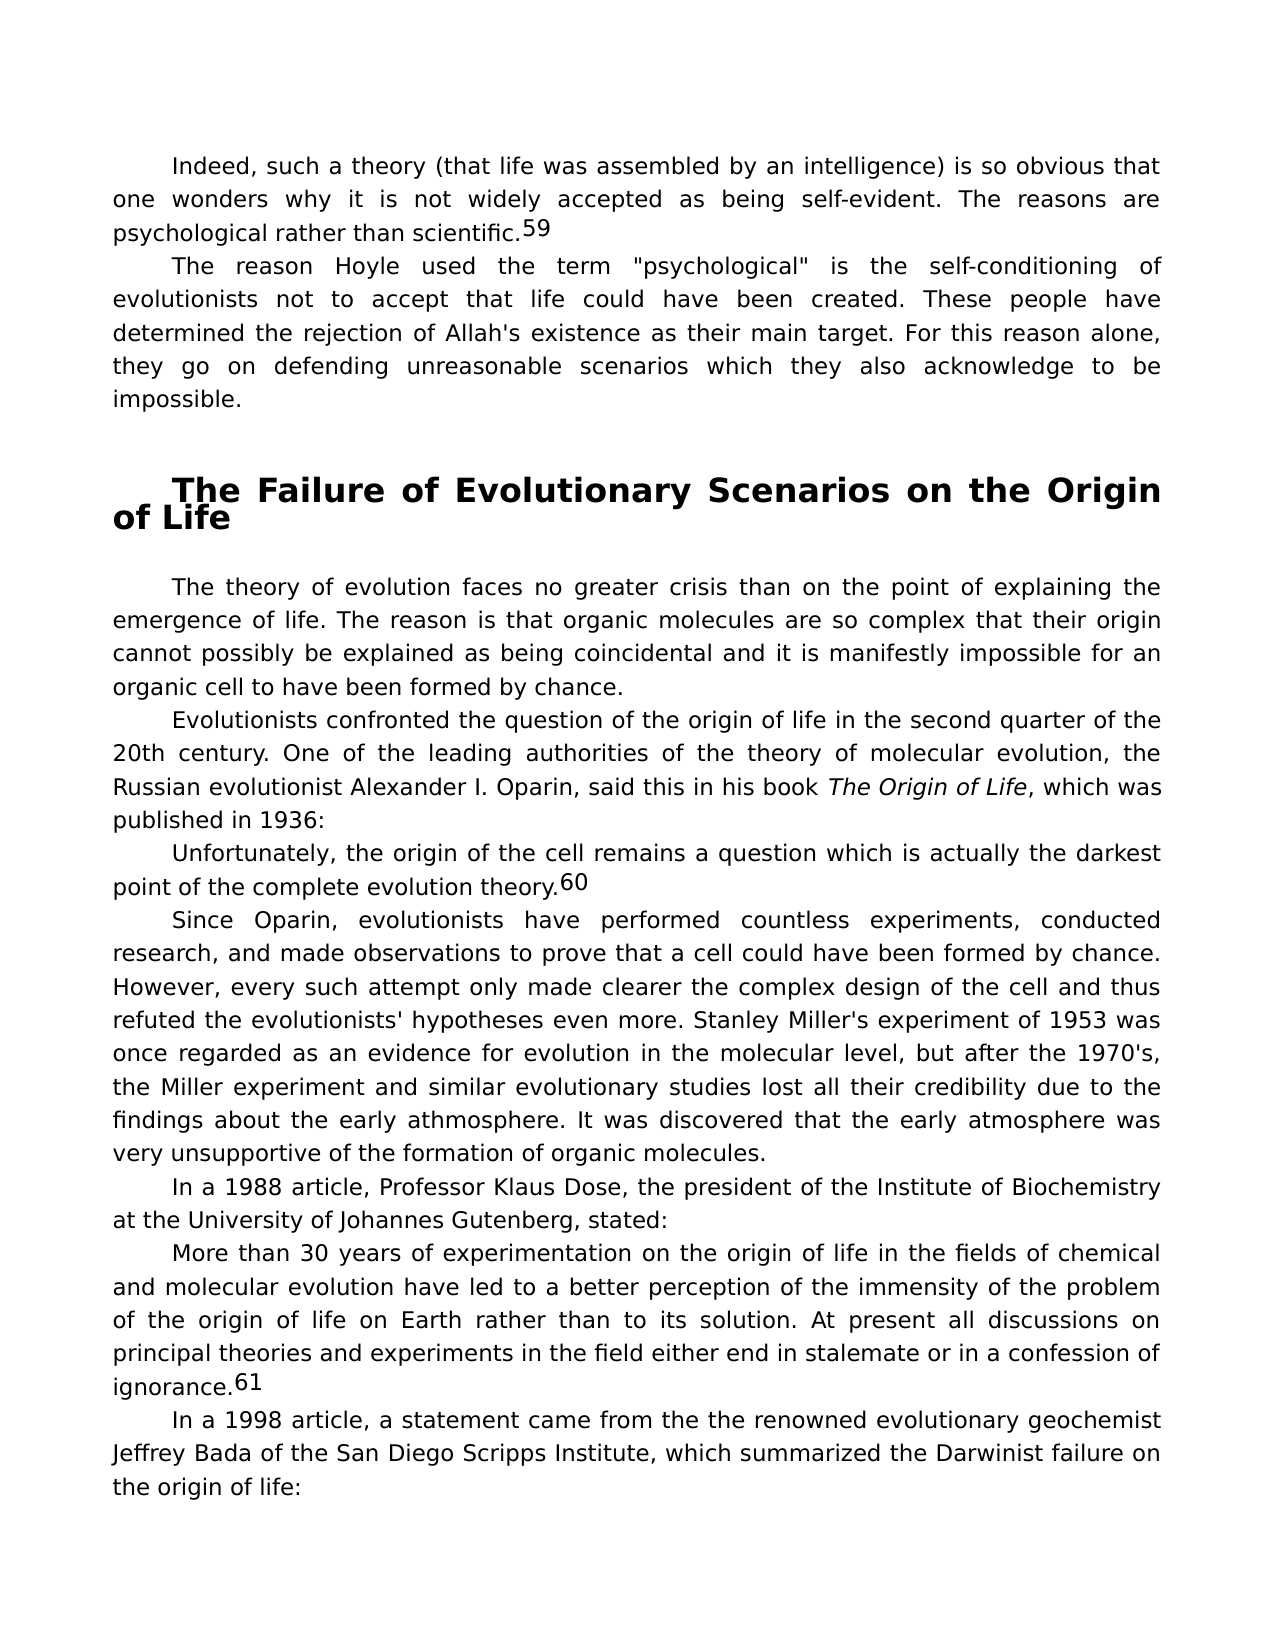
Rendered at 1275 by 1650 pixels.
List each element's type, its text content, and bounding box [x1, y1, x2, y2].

text Indeed, such a theory (that life was assembled by an intelligence) is so obvious that one wonders why it is not widely accepted as being self-evident. The reasons are psychological rather than scientific.59 [112, 148, 1162, 248]
text The Failure of Evolutionary Scenarios on the Origin of Life [112, 481, 1162, 535]
text Since Oparin, evolutionists have performed countless experiments, conducted research, and made observations to prove that a cell could have been formed by chance. However, every such attempt only made clearer the complex design of the cell and thus refuted the evolutionists' hypotheses even more. Stanley Miller's experiment of 1953 was once regarded as an evidence for evolution in the molecular level, but after the 1970's, the Miller experiment and similar evolutionary studies lost all their credibility due to the findings about the early athmosphere. It was discovered that the early atmosphere was very unsupportive of the formation of organic molecules. [112, 902, 1162, 1168]
text Unfortunately, the origin of the cell remains a question which is actually the darkest point of the complete evolution theory.60 [112, 835, 1162, 902]
text The theory of evolution faces no greater crisis than on the point of explaining the emergence of life. The reason is that organic molecules are so complex that their origin cannot possibly be explained as being coincidental and it is manifestly impossible for an organic cell to have been formed by chance. [112, 568, 1162, 702]
text In a 1998 article, a statement came from the the renowned evolutionary geochemist Jeffrey Bada of the San Diego Scripps Institute, which summarized the Darwinist failure on the origin of life: [112, 1402, 1162, 1502]
text In a 1988 article, Professor Klaus Dose, the president of the Institute of Biochemistry at the University of Johannes Gutenberg, stated: [112, 1168, 1162, 1235]
text More than 30 years of experimentation on the origin of life in the fields of chemical and molecular evolution have led to a better perception of the immensity of the problem of the origin of life on Earth rather than to its solution. At present all discussions on principal theories and experiments in the field either end in stalemate or in a confession of ignorance.61 [112, 1235, 1162, 1402]
text The reason Hoyle used the term "psychological" is the self-conditioning of evolutionists not to accept that life could have been created. These people have determined the rejection of Allah's existence as their main target. For this reason alone, they go on defending unreasonable scenarios which they also acknowledge to be impossible. [112, 248, 1162, 414]
text Evolutionists confronted the question of the origin of life in the second quarter of the 20th century. One of the leading authorities of the theory of molecular evolution, the Russian evolutionist Alexander I. Oparin, said this in his book The Origin of Life, which was published in 1936: [112, 702, 1162, 835]
